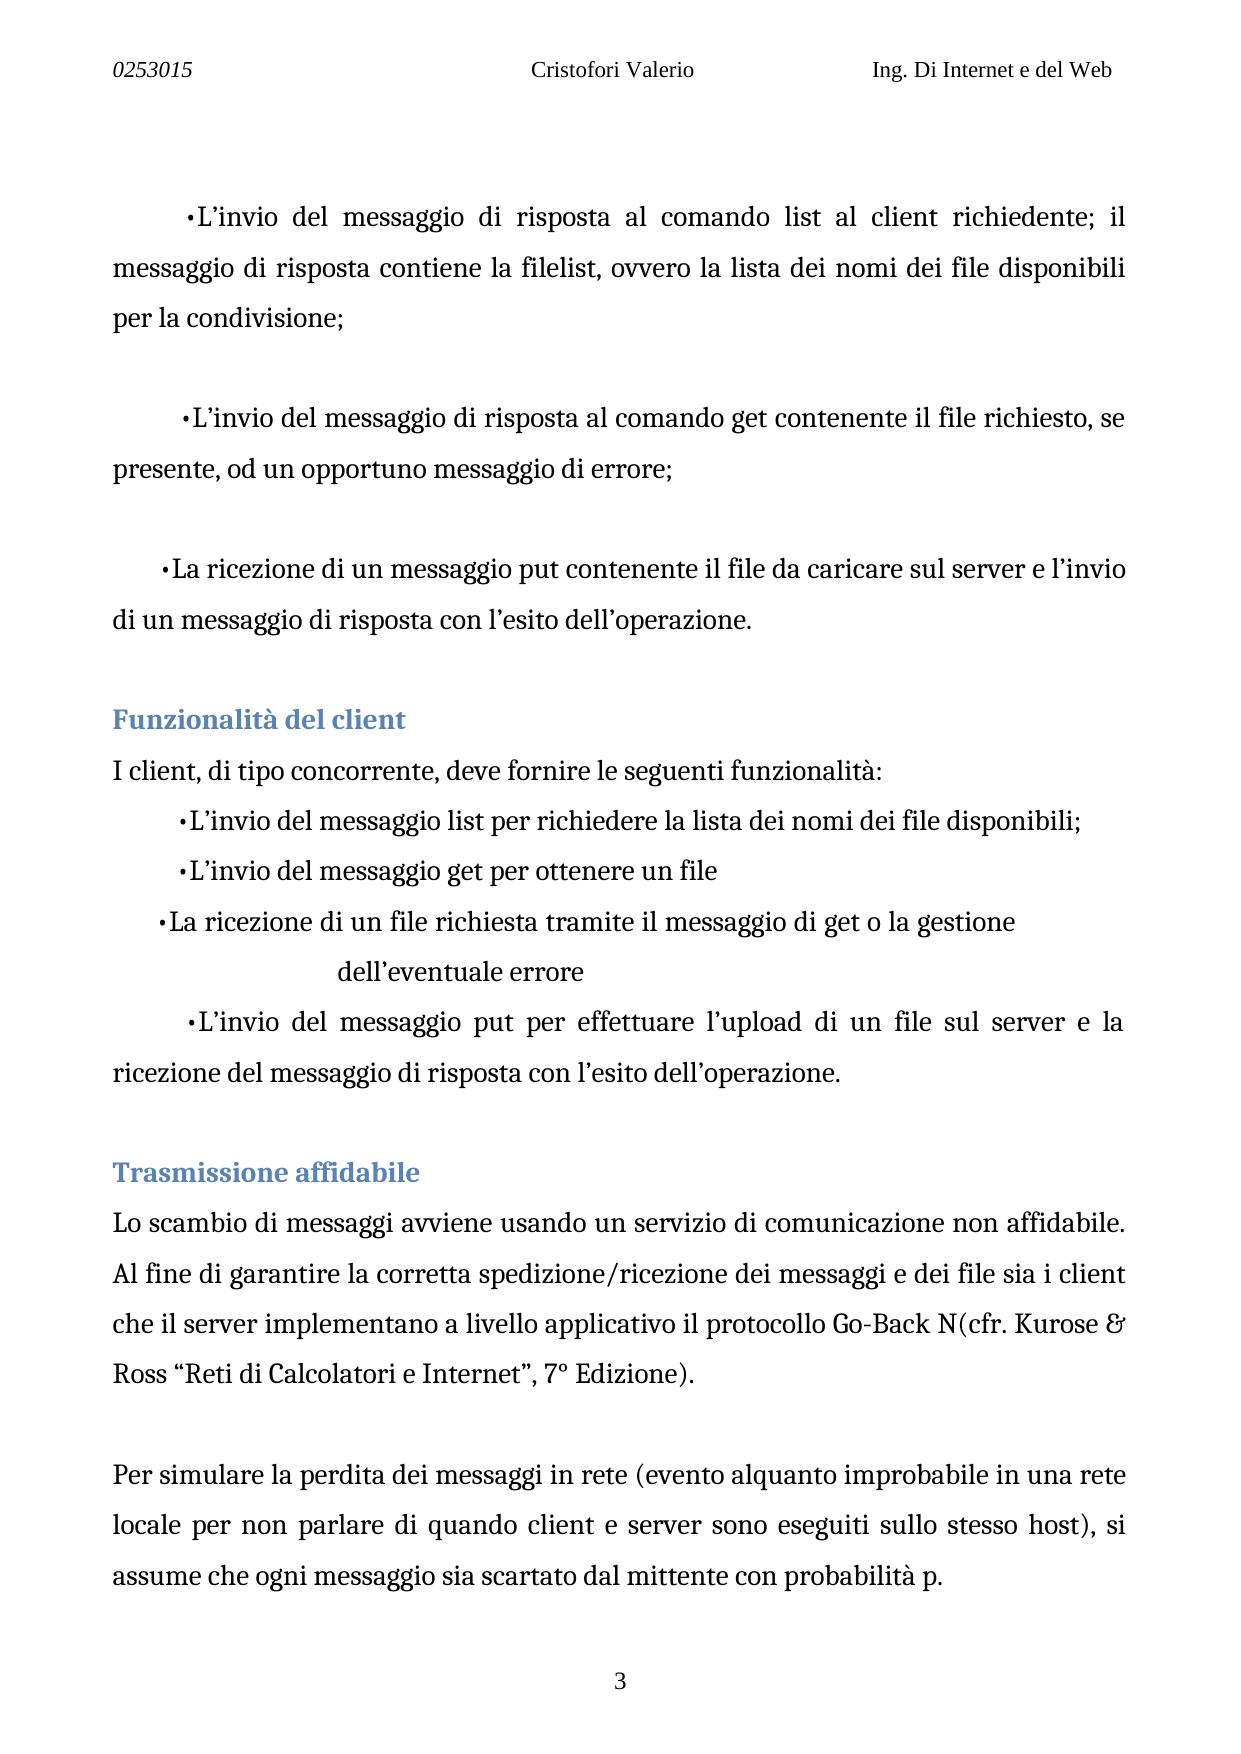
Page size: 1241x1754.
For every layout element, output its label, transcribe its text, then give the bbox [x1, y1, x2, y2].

text •La ricezione di un file richiesta tramite il messaggio di get o la gestione dell’eventuale errore [112, 905, 1128, 989]
text •L’invio del messaggio get per ottenere un file [112, 854, 1128, 888]
text Funzionalità del client [112, 703, 1128, 737]
text Trasmissione affidabile [112, 1156, 1128, 1190]
text •L’invio del messaggio di risposta al comando list al client richiedente; il messaggio di risposta contiene la filelist, ovvero la lista dei nomi dei file disponibili per la condivisione; [112, 200, 1128, 334]
text I client, di tipo concorrente, deve fornire le seguenti funzionalità: [112, 754, 1128, 787]
text •L’invio del messaggio list per richiedere la lista dei nomi dei file disponibili; [112, 804, 1128, 838]
text •L’invio del messaggio put per effettuare l’upload di un file sul server e la ricezione del messaggio di risposta con l’esito dell’operazione. [112, 1005, 1128, 1089]
text Lo scambio di messaggi avviene usando un servizio di comunicazione non affidabile. Al fine di garantire la corretta spedizione/ricezione dei messaggi e dei file sia i client che il server implementano a livello applicativo il protocollo Go-Back N(cfr. Kurose & Ross “Reti di Calcolatori e Internet”, 7° Edizione). [112, 1207, 1128, 1391]
text •La ricezione di un messaggio put contenente il file da caricare sul server e l’invio di un messaggio di risposta con l’esito dell’operazione. [112, 553, 1128, 636]
text Per simulare la perdita dei messaggi in rete (evento alquanto improbabile in una rete locale per non parlare di quando client e server sono eseguiti sullo stesso host), si assume che ogni messaggio sia scartato dal mittente con probabilità p. [112, 1458, 1128, 1592]
text •L’invio del messaggio di risposta al comando get contenente il file richiesto, se presente, od un opportuno messaggio di errore; [112, 402, 1128, 486]
